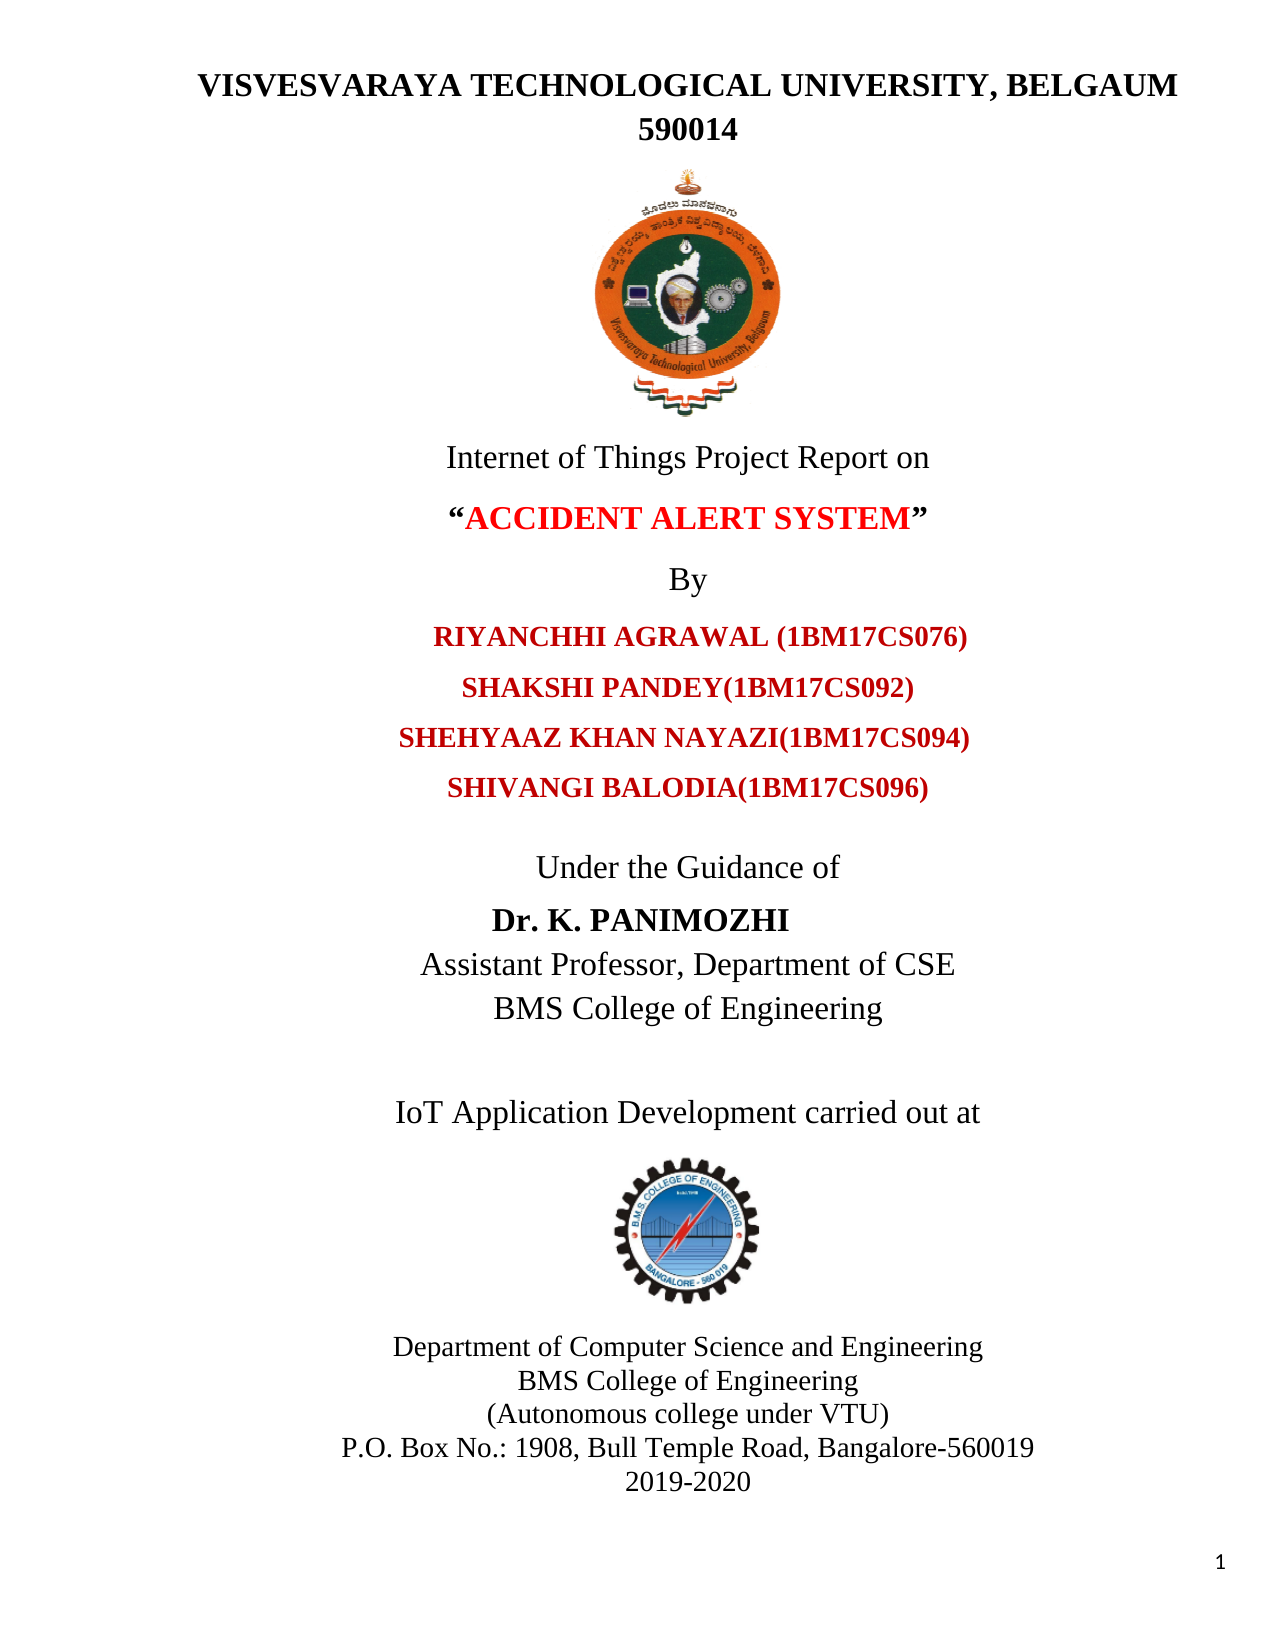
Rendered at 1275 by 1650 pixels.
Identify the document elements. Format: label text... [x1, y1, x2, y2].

text Assistant Professor, Department of CSE [150, 944, 1226, 982]
text Dr. K. PANIMOZHI [150, 900, 1226, 938]
picture [592, 169, 784, 417]
picture [606, 1153, 770, 1309]
text SHAKSHI PANDEY(1BM17CS092) [150, 670, 1226, 703]
text Department of Computer Science and Engineering [150, 1329, 1226, 1363]
text BMS College of Engineering [150, 1363, 1226, 1397]
text RIYANCHHI AGRAWAL (1BM17CS076) [150, 619, 1226, 653]
text SHEHYAAZ KHAN NAYAZI(1BM17CS094) [150, 720, 1226, 753]
text Under the Guidance of [150, 847, 1226, 886]
text (Autonomous college under VTU) [150, 1397, 1226, 1430]
text “ACCIDENT ALERT SYSTEM” [150, 498, 1226, 536]
text SHIVANGI BALODIA(1BM17CS096) [150, 770, 1226, 803]
text IoT Application Development carried out at [150, 1093, 1226, 1131]
text Internet of Things Project Report on [150, 437, 1226, 476]
text VISVESVARAYA TECHNOLOGICAL UNIVERSITY, BELGAUM 590014 [150, 65, 1226, 147]
text 2019-2020 [150, 1464, 1226, 1497]
text BMS College of Engineering [150, 988, 1226, 1026]
text By [150, 559, 1226, 597]
text P.O. Box No.: 1908, Bull Temple Road, Bangalore-560019 [150, 1430, 1226, 1464]
